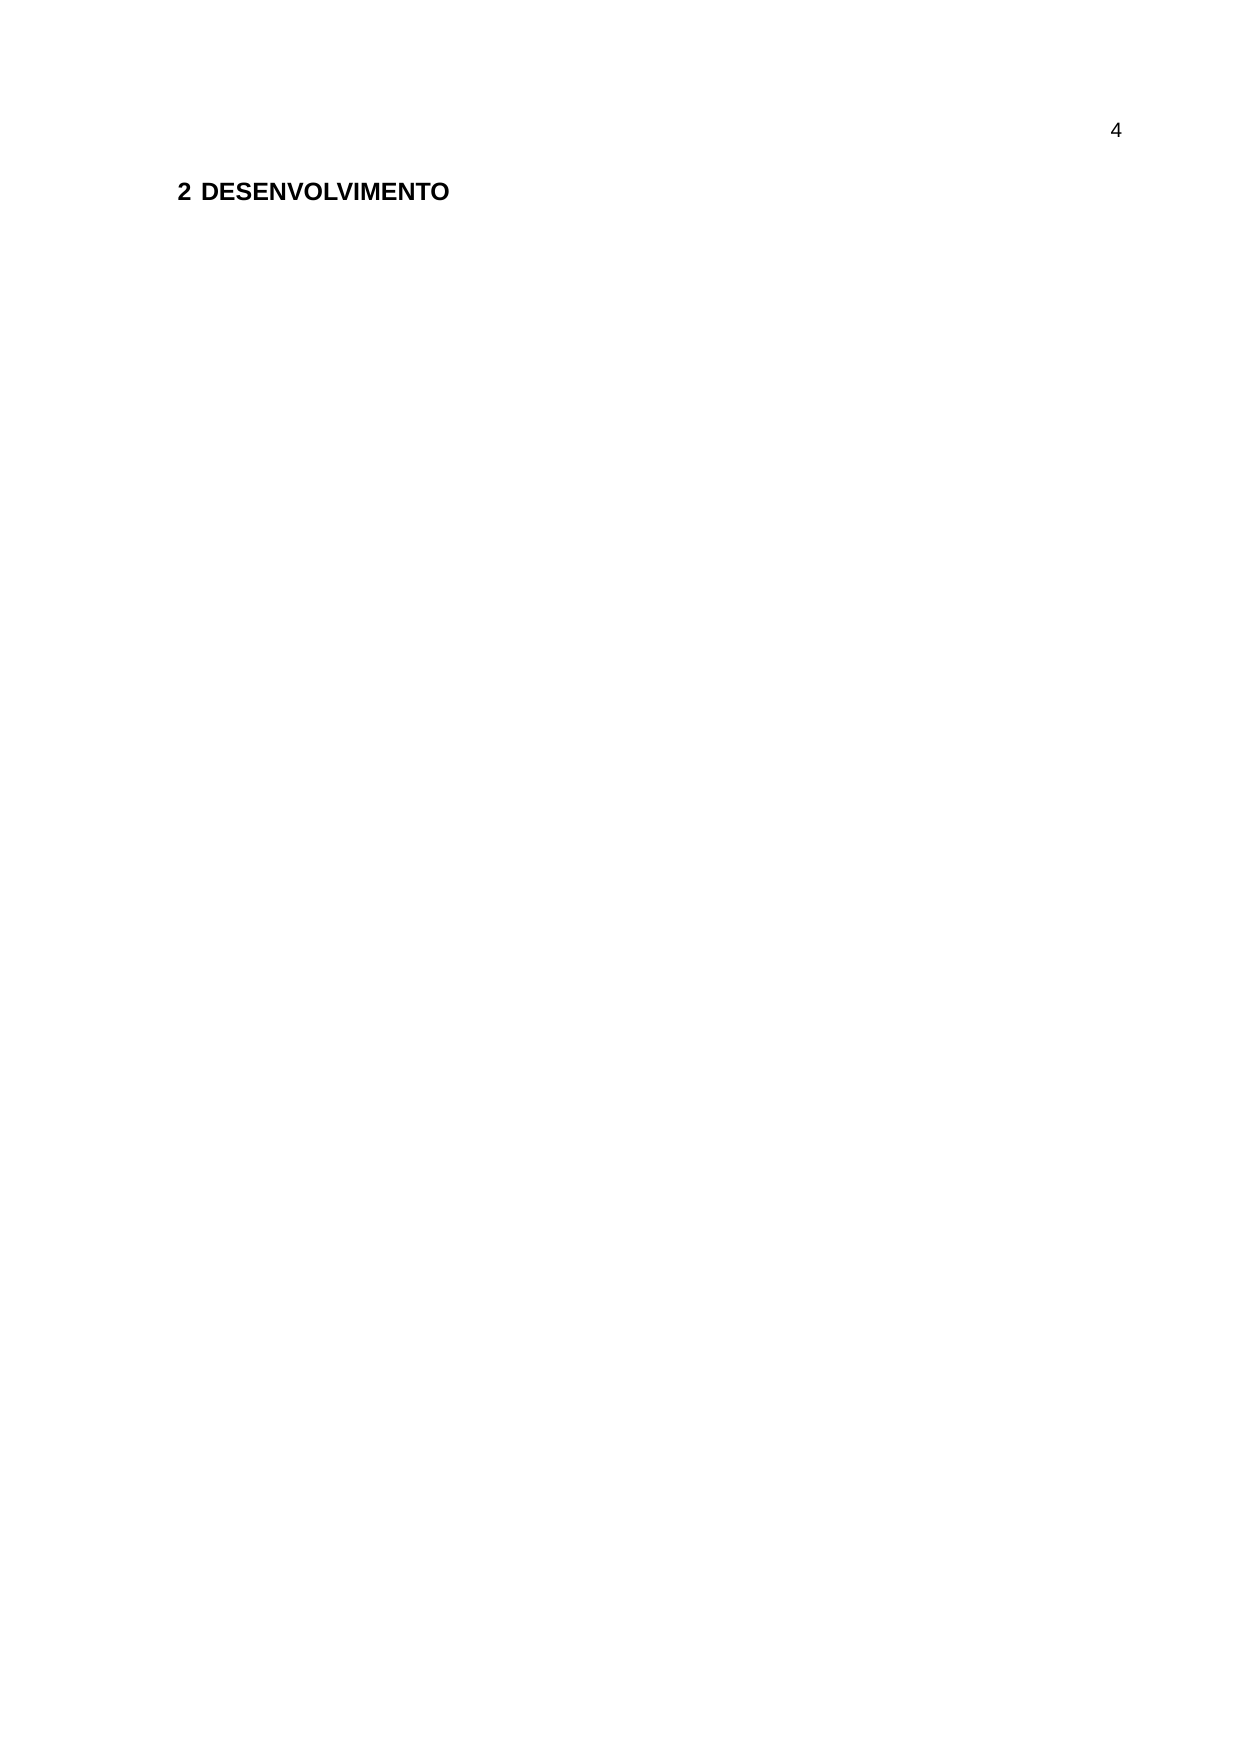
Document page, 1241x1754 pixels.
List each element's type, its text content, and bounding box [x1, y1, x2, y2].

subtitle desenvolvimento [177, 177, 1122, 206]
